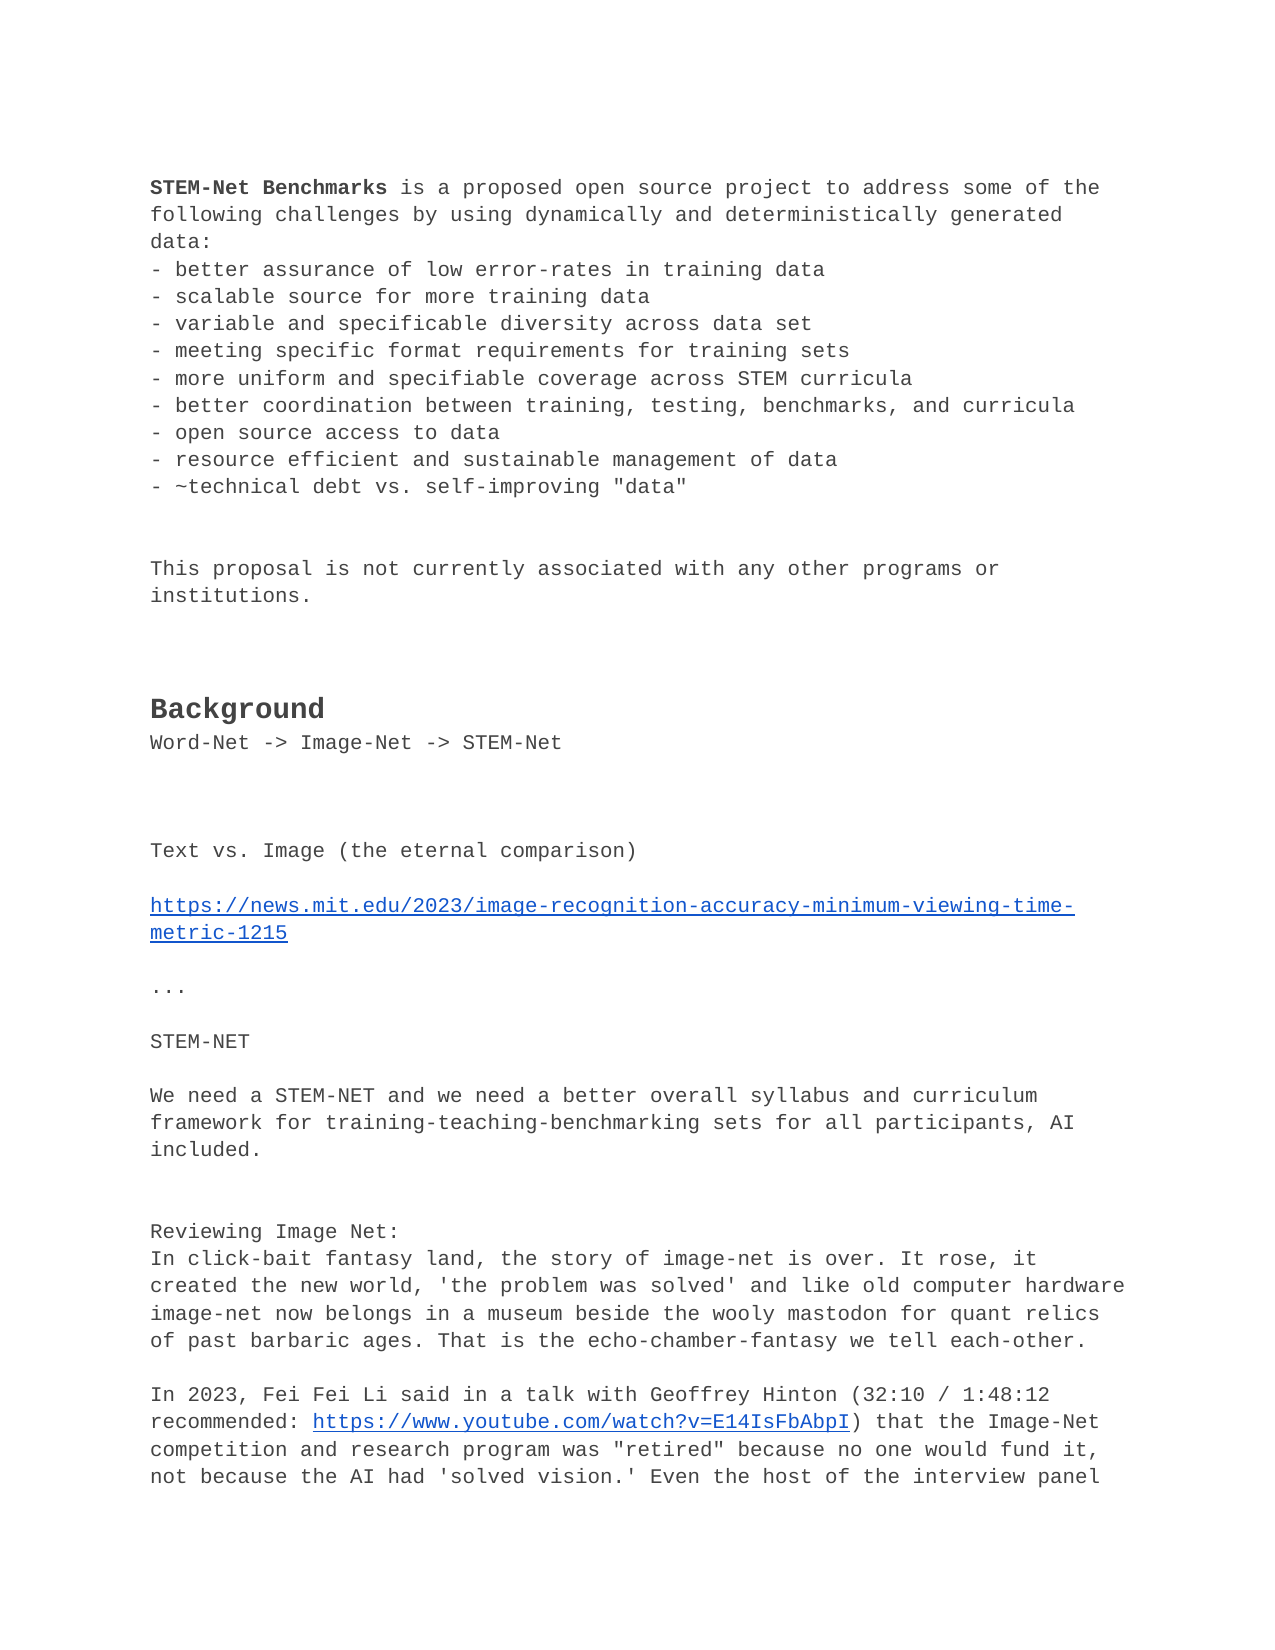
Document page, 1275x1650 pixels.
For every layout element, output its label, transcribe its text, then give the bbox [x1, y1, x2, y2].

text Background [150, 694, 1125, 727]
text Word-Net -> Image-Net -> STEM-Net [150, 732, 1125, 755]
text In click-bait fantasy land, the story of image-net is over. It rose, it created the new world, 'the problem was solved' and like old computer hardware image-net now belongs in a museum beside the wooly mastodon for quant relics of past barbaric ages. That is the echo-chamber-fantasy we tell each-other. [150, 1248, 1125, 1353]
text - resource efficient and sustainable management of data [150, 449, 1125, 473]
text - variable and specificable diversity across data set [150, 313, 1125, 337]
text - ~technical debt vs. self-improving "data" [150, 476, 1125, 500]
text Text vs. Image (the eternal comparison) [150, 840, 1125, 864]
text This proposal is not currently associated with any other programs or institutions. [150, 558, 1125, 609]
text - open source access to data [150, 422, 1125, 446]
text - scalable source for more training data [150, 286, 1125, 309]
text - more uniform and specifiable coverage across STEM curricula [150, 367, 1125, 391]
text In 2023, Fei Fei Li said in a talk with Geoffrey Hinton (32:10 / 1:48:12 recommended: https://www.youtube.com/watch?v=E14IsFbAbpI) that the Image-Net competition and research program was "retired" because no one would fund it, not because the AI had 'solved vision.' Even the host of the interview panel [150, 1384, 1125, 1489]
text - meeting specific format requirements for training sets [150, 340, 1125, 364]
text We need a STEM-NET and we need a better overall syllabus and curriculum framework for training-teaching-benchmarking sets for all participants, AI included. [150, 1085, 1125, 1163]
text STEM-NET [150, 1031, 1125, 1054]
text https://news.mit.edu/2023/image-recognition-accuracy-minimum-viewing-time-metric-1215 [150, 895, 1125, 946]
text - better assurance of low error-rates in training data [150, 259, 1125, 282]
text ... [150, 976, 1125, 1000]
text - better coordination between training, testing, benchmarks, and curricula [150, 395, 1125, 418]
text STEM-Net Benchmarks is a proposed open source project to address some of the following challenges by using dynamically and deterministically generated data: [150, 177, 1125, 255]
text Reviewing Image Net: [150, 1221, 1125, 1245]
